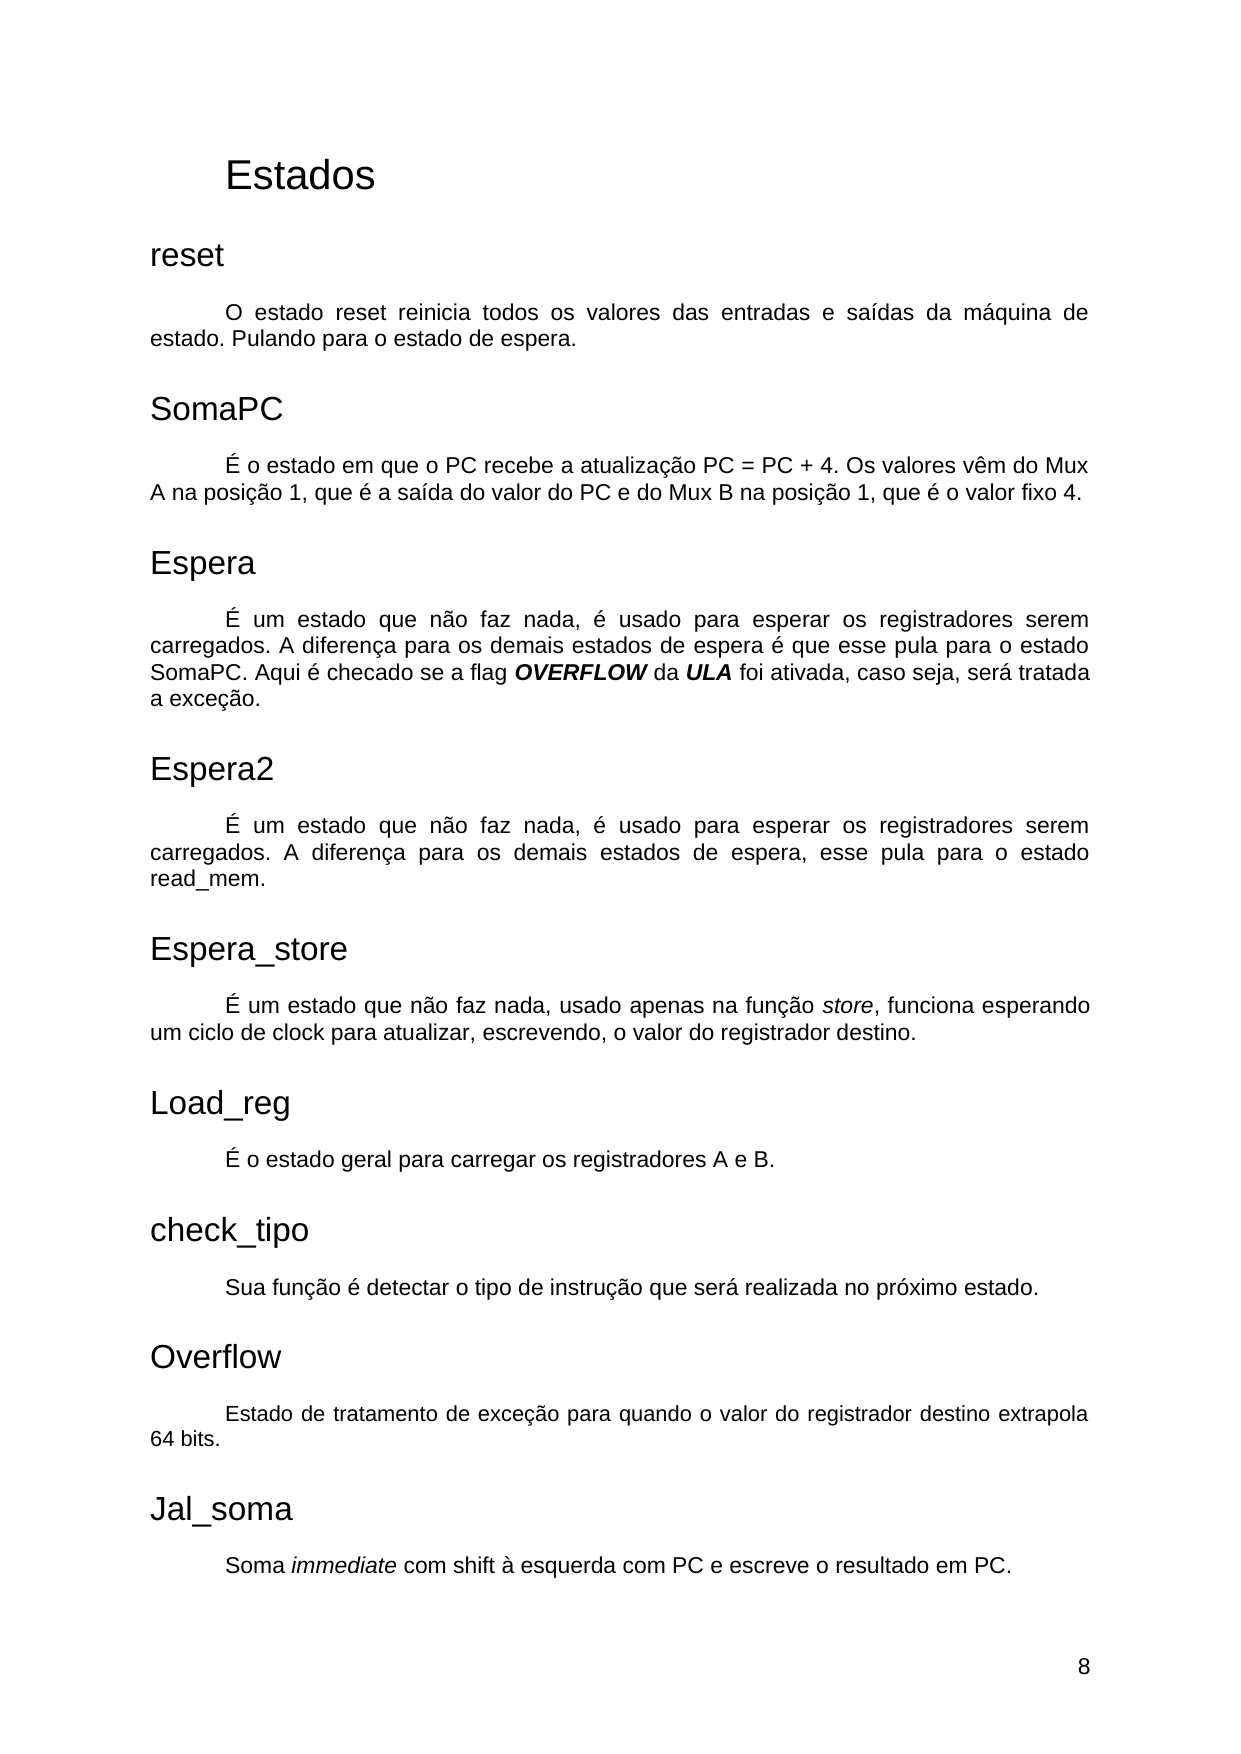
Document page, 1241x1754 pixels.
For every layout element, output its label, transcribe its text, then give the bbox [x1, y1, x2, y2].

text É um estado que não faz nada, é usado para esperar os registradores serem carregados. A diferença para os demais estados de espera é que esse pula para o estado SomaPC. Aqui é checado se a flag OVERFLOW da ULA foi ativada, caso seja, será tratada a exceção. [150, 606, 1090, 712]
subtitle Espera_store [150, 929, 1090, 967]
text É um estado que não faz nada, usado apenas na função store, funciona esperando um ciclo de clock para atualizar, escrevendo, o valor do registrador destino. [150, 992, 1090, 1045]
subtitle Espera [150, 543, 1090, 581]
subtitle Load_reg [150, 1083, 1090, 1121]
subtitle Jal_soma [150, 1489, 1090, 1527]
text Soma immediate com shift à esquerda com PC e escreve o resultado em PC. [150, 1552, 1090, 1578]
subtitle SomaPC [150, 389, 1090, 427]
text É um estado que não faz nada, é usado para esperar os registradores serem carregados. A diferença para os demais estados de espera, esse pula para o estado read_mem. [150, 812, 1090, 892]
text Sua função é detectar o tipo de instrução que será realizada no próximo estado. [150, 1273, 1090, 1300]
text É o estado geral para carregar os registradores A e B. [150, 1146, 1090, 1172]
subtitle Espera2 [150, 749, 1090, 787]
text É o estado em que o PC recebe a atualização PC = PC + 4. Os valores vêm do Mux A na posição 1, que é a saída do valor do PC e do Mux B na posição 1, que é o valor fixo 4. [150, 452, 1090, 505]
text Estado de tratamento de exceção para quando o valor do registrador destino extrapola 64 bits. [150, 1401, 1090, 1451]
subtitle Overflow [150, 1337, 1090, 1376]
subtitle reset [150, 235, 1090, 274]
text O estado reset reinicia todos os valores das entradas e saídas da máquina de estado. Pulando para o estado de espera. [150, 299, 1090, 352]
subtitle Estados [225, 150, 1090, 198]
subtitle check_tipo [150, 1210, 1090, 1248]
